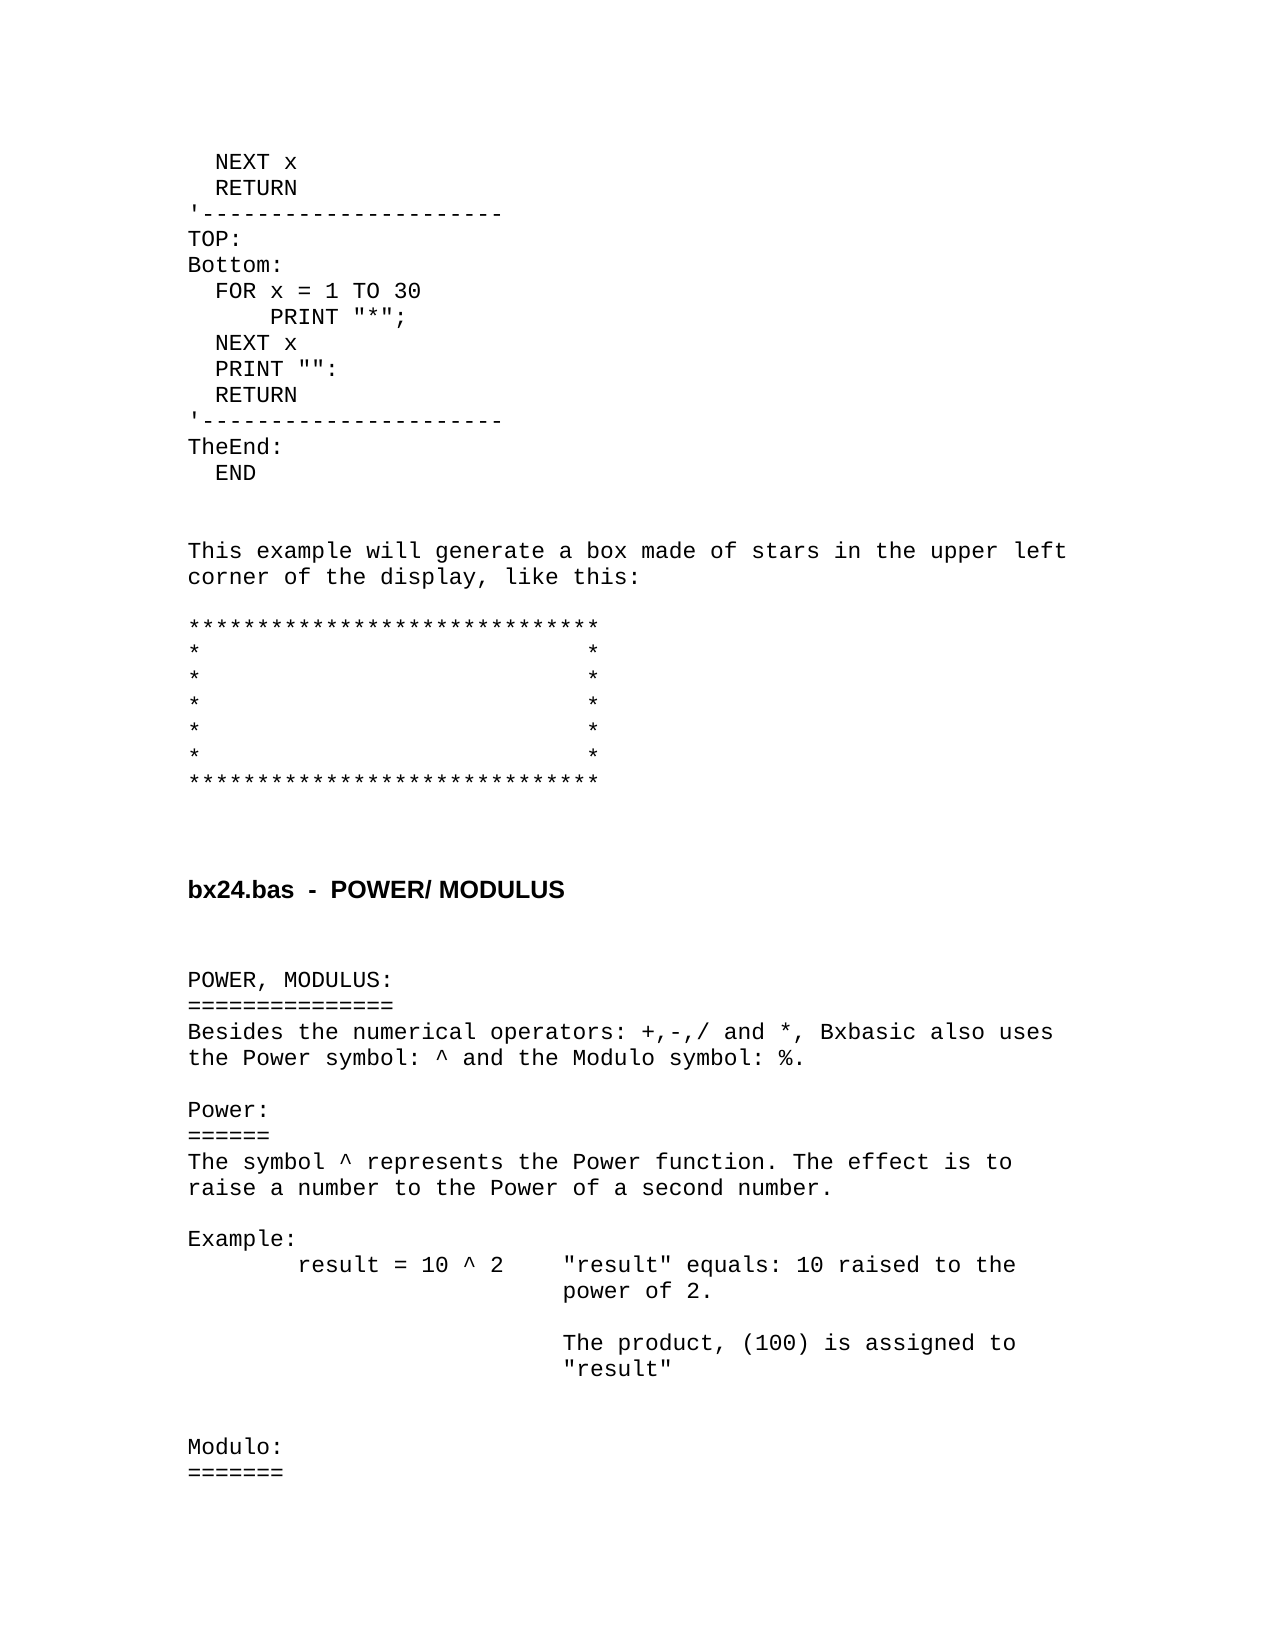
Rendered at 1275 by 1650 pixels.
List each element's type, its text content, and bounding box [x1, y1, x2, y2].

text NEXT x [187, 332, 1087, 357]
text Modulo: [187, 1435, 1087, 1461]
subtitle bx24.bas - POWER/ MODULUS [187, 875, 1087, 904]
text * * [187, 721, 1087, 747]
text ****************************** [187, 772, 1087, 798]
text This example will generate a box made of stars in the upper left corner of the display, like this: [187, 539, 1087, 591]
text POWER, MODULUS: [187, 968, 1087, 994]
text Besides the numerical operators: +,-,/ and *, Bxbasic also uses the Power symbol: ^ and the Modulo symbol: %. [187, 1020, 1087, 1072]
text TOP: [187, 228, 1087, 254]
text * * [187, 669, 1087, 695]
text PRINT "": [187, 357, 1087, 383]
text ****************************** [187, 617, 1087, 643]
text The product, (100) is assigned to "result" [187, 1332, 1087, 1383]
text result = 10 ^ 2 "result" equals: 10 raised to the power of 2. [187, 1254, 1087, 1306]
text ====== [187, 1124, 1087, 1150]
text Power: [187, 1098, 1087, 1124]
text =============== [187, 994, 1087, 1020]
text PRINT "*"; [187, 306, 1087, 332]
text * * [187, 643, 1087, 669]
text The symbol ^ represents the Power function. The effect is to raise a number to the Power of a second number. [187, 1150, 1087, 1202]
text RETURN [187, 383, 1087, 409]
text NEXT x [187, 150, 1087, 176]
text * * [187, 747, 1087, 772]
text RETURN [187, 176, 1087, 202]
text TheEnd: [187, 435, 1087, 461]
text '---------------------- [187, 202, 1087, 228]
text ======= [187, 1461, 1087, 1487]
text END [187, 461, 1087, 487]
text '---------------------- [187, 409, 1087, 435]
text FOR x = 1 TO 30 [187, 280, 1087, 306]
text * * [187, 695, 1087, 721]
text Bottom: [187, 254, 1087, 280]
text Example: [187, 1228, 1087, 1254]
